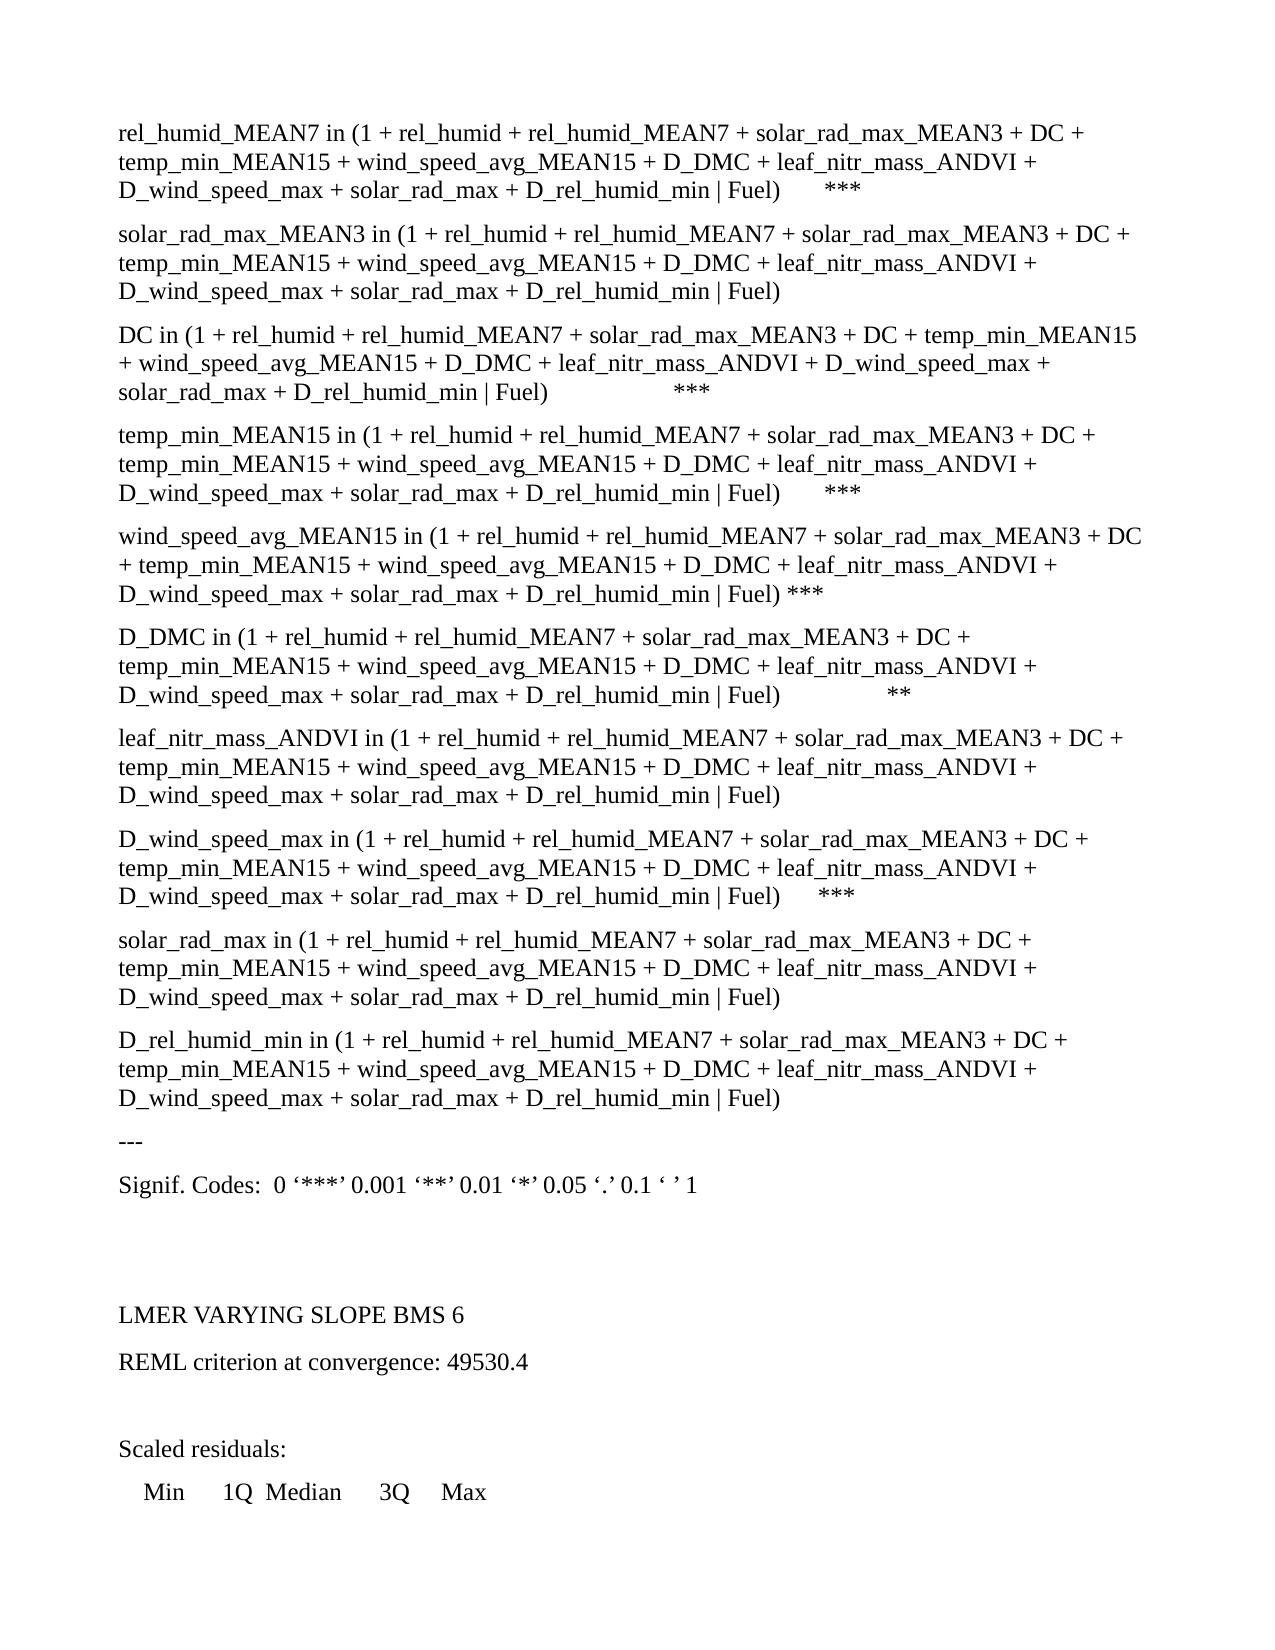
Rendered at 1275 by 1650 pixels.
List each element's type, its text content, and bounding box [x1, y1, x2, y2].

text solar_rad_max in (1 + rel_humid + rel_humid_MEAN7 + solar_rad_max_MEAN3 + DC + temp_min_MEAN15 + wind_speed_avg_MEAN15 + D_DMC + leaf_nitr_mass_ANDVI + D_wind_speed_max + solar_rad_max + D_rel_humid_min | Fuel) [118, 925, 1157, 1011]
text solar_rad_max_MEAN3 in (1 + rel_humid + rel_humid_MEAN7 + solar_rad_max_MEAN3 + DC + temp_min_MEAN15 + wind_speed_avg_MEAN15 + D_DMC + leaf_nitr_mass_ANDVI + D_wind_speed_max + solar_rad_max + D_rel_humid_min | Fuel) [118, 219, 1157, 305]
text DC in (1 + rel_humid + rel_humid_MEAN7 + solar_rad_max_MEAN3 + DC + temp_min_MEAN15 + wind_speed_avg_MEAN15 + D_DMC + leaf_nitr_mass_ANDVI + D_wind_speed_max + solar_rad_max + D_rel_humid_min | Fuel) *** [118, 320, 1157, 406]
text Signif. Codes: 0 ‘***’ 0.001 ‘**’ 0.01 ‘*’ 0.05 ‘.’ 0.1 ‘ ’ 1 [118, 1170, 1157, 1198]
text --- [118, 1126, 1157, 1155]
text D_rel_humid_min in (1 + rel_humid + rel_humid_MEAN7 + solar_rad_max_MEAN3 + DC + temp_min_MEAN15 + wind_speed_avg_MEAN15 + D_DMC + leaf_nitr_mass_ANDVI + D_wind_speed_max + solar_rad_max + D_rel_humid_min | Fuel) [118, 1026, 1157, 1112]
text leaf_nitr_mass_ANDVI in (1 + rel_humid + rel_humid_MEAN7 + solar_rad_max_MEAN3 + DC + temp_min_MEAN15 + wind_speed_avg_MEAN15 + D_DMC + leaf_nitr_mass_ANDVI + D_wind_speed_max + solar_rad_max + D_rel_humid_min | Fuel) [118, 723, 1157, 809]
text wind_speed_avg_MEAN15 in (1 + rel_humid + rel_humid_MEAN7 + solar_rad_max_MEAN3 + DC + temp_min_MEAN15 + wind_speed_avg_MEAN15 + D_DMC + leaf_nitr_mass_ANDVI + D_wind_speed_max + solar_rad_max + D_rel_humid_min | Fuel) *** [118, 521, 1157, 608]
text Scaled residuals: [118, 1434, 1157, 1463]
text Min 1Q Median 3Q Max [118, 1477, 1157, 1506]
text LMER VARYING SLOPE BMS 6 [118, 1300, 1157, 1328]
text temp_min_MEAN15 in (1 + rel_humid + rel_humid_MEAN7 + solar_rad_max_MEAN3 + DC + temp_min_MEAN15 + wind_speed_avg_MEAN15 + D_DMC + leaf_nitr_mass_ANDVI + D_wind_speed_max + solar_rad_max + D_rel_humid_min | Fuel) *** [118, 421, 1157, 507]
text D_wind_speed_max in (1 + rel_humid + rel_humid_MEAN7 + solar_rad_max_MEAN3 + DC + temp_min_MEAN15 + wind_speed_avg_MEAN15 + D_DMC + leaf_nitr_mass_ANDVI + D_wind_speed_max + solar_rad_max + D_rel_humid_min | Fuel) *** [118, 824, 1157, 910]
text rel_humid_MEAN7 in (1 + rel_humid + rel_humid_MEAN7 + solar_rad_max_MEAN3 + DC + temp_min_MEAN15 + wind_speed_avg_MEAN15 + D_DMC + leaf_nitr_mass_ANDVI + D_wind_speed_max + solar_rad_max + D_rel_humid_min | Fuel) *** [118, 118, 1157, 204]
text D_DMC in (1 + rel_humid + rel_humid_MEAN7 + solar_rad_max_MEAN3 + DC + temp_min_MEAN15 + wind_speed_avg_MEAN15 + D_DMC + leaf_nitr_mass_ANDVI + D_wind_speed_max + solar_rad_max + D_rel_humid_min | Fuel) ** [118, 622, 1157, 708]
text REML criterion at convergence: 49530.4 [118, 1347, 1157, 1376]
